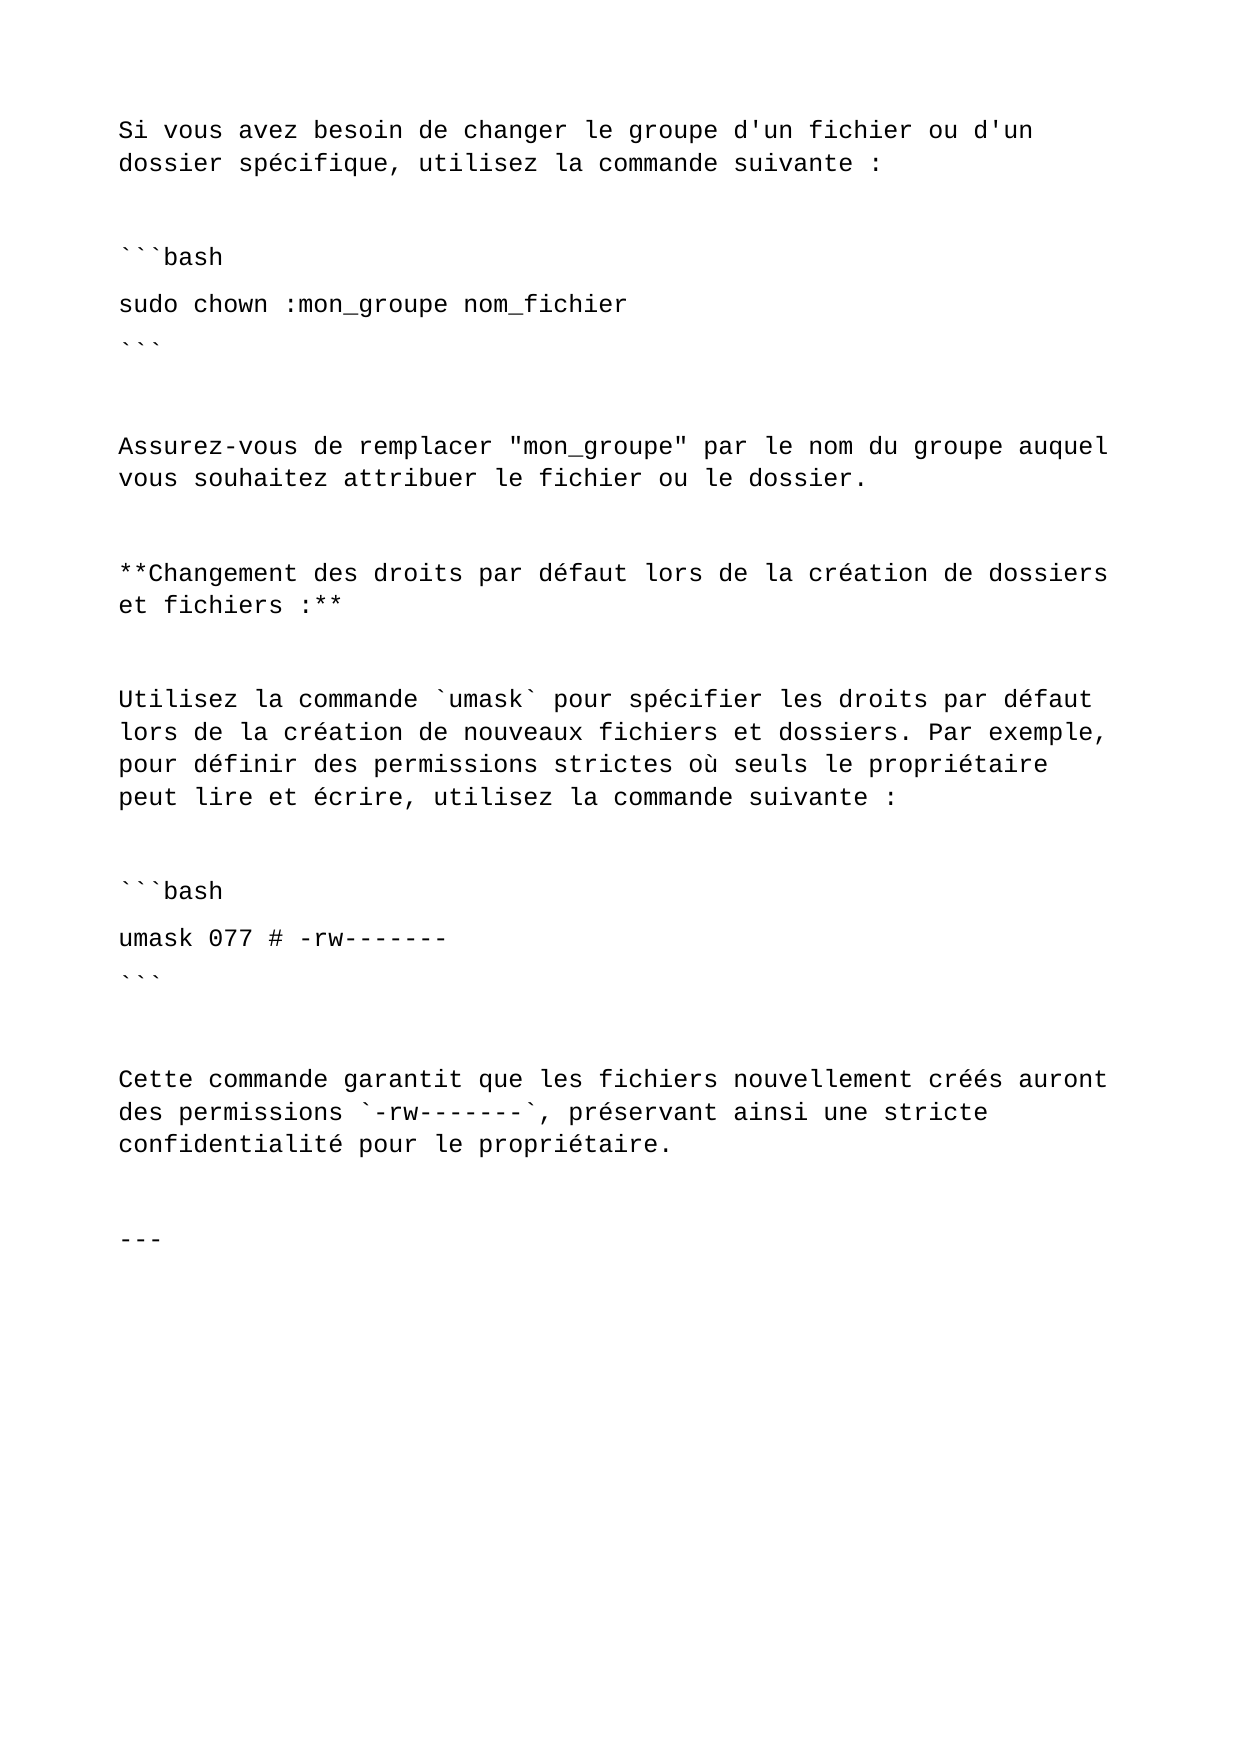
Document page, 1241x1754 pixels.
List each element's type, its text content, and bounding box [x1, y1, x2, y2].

text --- [118, 1226, 1122, 1255]
text Utilisez la commande `umask` pour spécifier les droits par défaut lors de la création de nouveaux fichiers et dossiers. Par exemple, pour définir des permissions strictes où seuls le propriétaire peut lire et écrire, utilisez la commande suivante : [118, 687, 1122, 813]
text ``` [118, 339, 1122, 367]
text Si vous avez besoin de changer le groupe d'un fichier ou d'un dossier spécifique, utilisez la commande suivante : [118, 118, 1122, 179]
text sudo chown :mon_groupe nom_fichier [118, 292, 1122, 320]
text **Changement des droits par défaut lors de la création de dossiers et fichiers :** [118, 560, 1122, 621]
text Cette commande garantit que les fichiers nouvellement créés auront des permissions `-rw-------`, préservant ainsi une stricte confidentialité pour le propriétaire. [118, 1067, 1122, 1160]
text ```bash [118, 245, 1122, 273]
text Assurez-vous de remplacer "mon_groupe" par le nom du groupe auquel vous souhaitez attribuer le fichier ou le dossier. [118, 433, 1122, 494]
text ```bash [118, 879, 1122, 907]
text ``` [118, 973, 1122, 1001]
text umask 077 # -rw------- [118, 926, 1122, 954]
